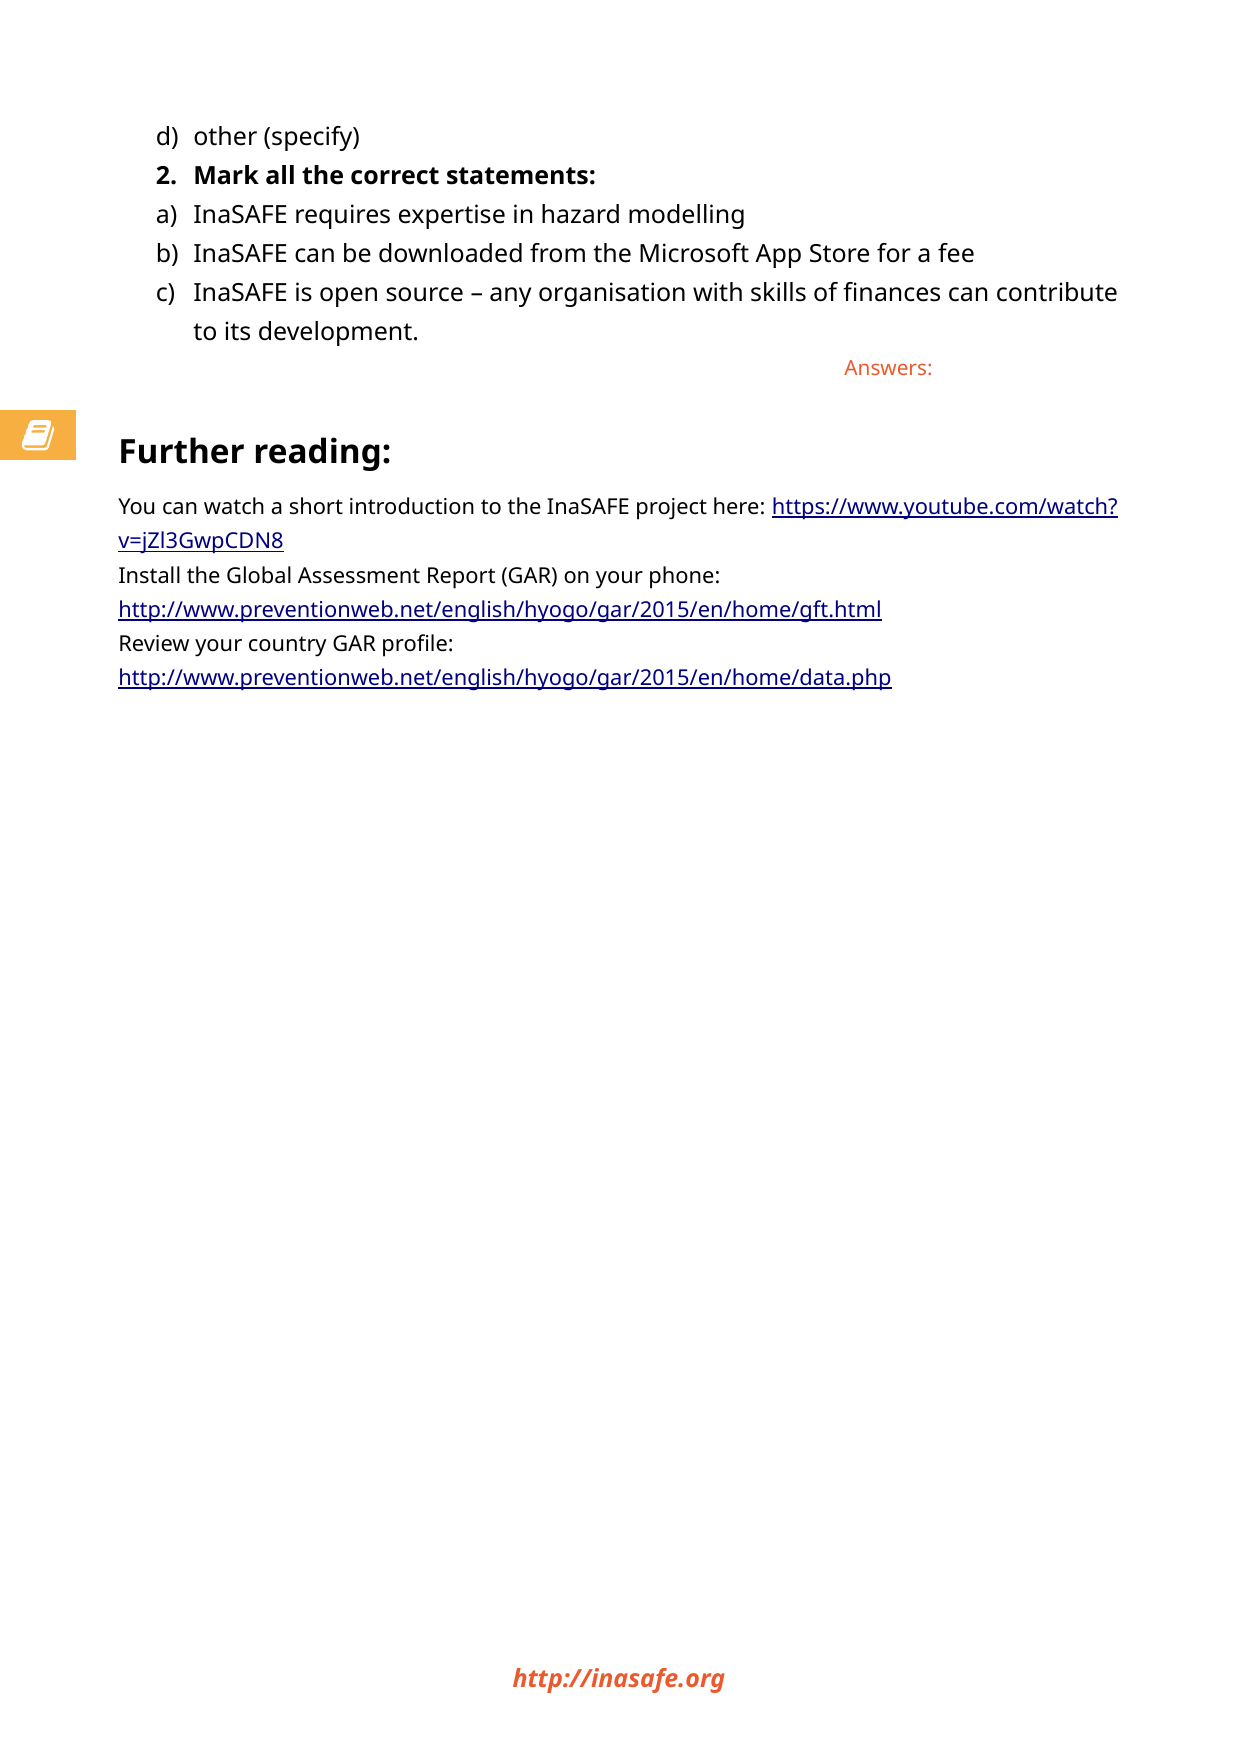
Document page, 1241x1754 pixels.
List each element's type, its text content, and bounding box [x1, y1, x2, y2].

text Review your country GAR profile: [118, 628, 1122, 658]
text Answers: [118, 353, 1122, 382]
subtitle Further reading: [118, 427, 1122, 473]
text You can watch a short introduction to the InaSAFE project here: https://www.youtube.com/watch?v=jZl3GwpCDN8 Install the Global Assessment Report (GAR) on your phone: http://www.preventionweb.net/english/hyogo/gar/2015/en/home/gft.html [118, 491, 1122, 624]
list InaSAFE requires expertise in hazard modelling [156, 196, 1122, 231]
list other (specify) [156, 118, 1122, 152]
list InaSAFE is open source – any organisation with skills of finances can contribute to its development. [156, 275, 1122, 348]
list Mark all the correct statements: [156, 157, 1122, 191]
text http://www.preventionweb.net/english/hyogo/gar/2015/en/home/data.php [118, 662, 1122, 692]
list InaSAFE can be downloaded from the Microsoft App Store for a fee [156, 236, 1122, 270]
